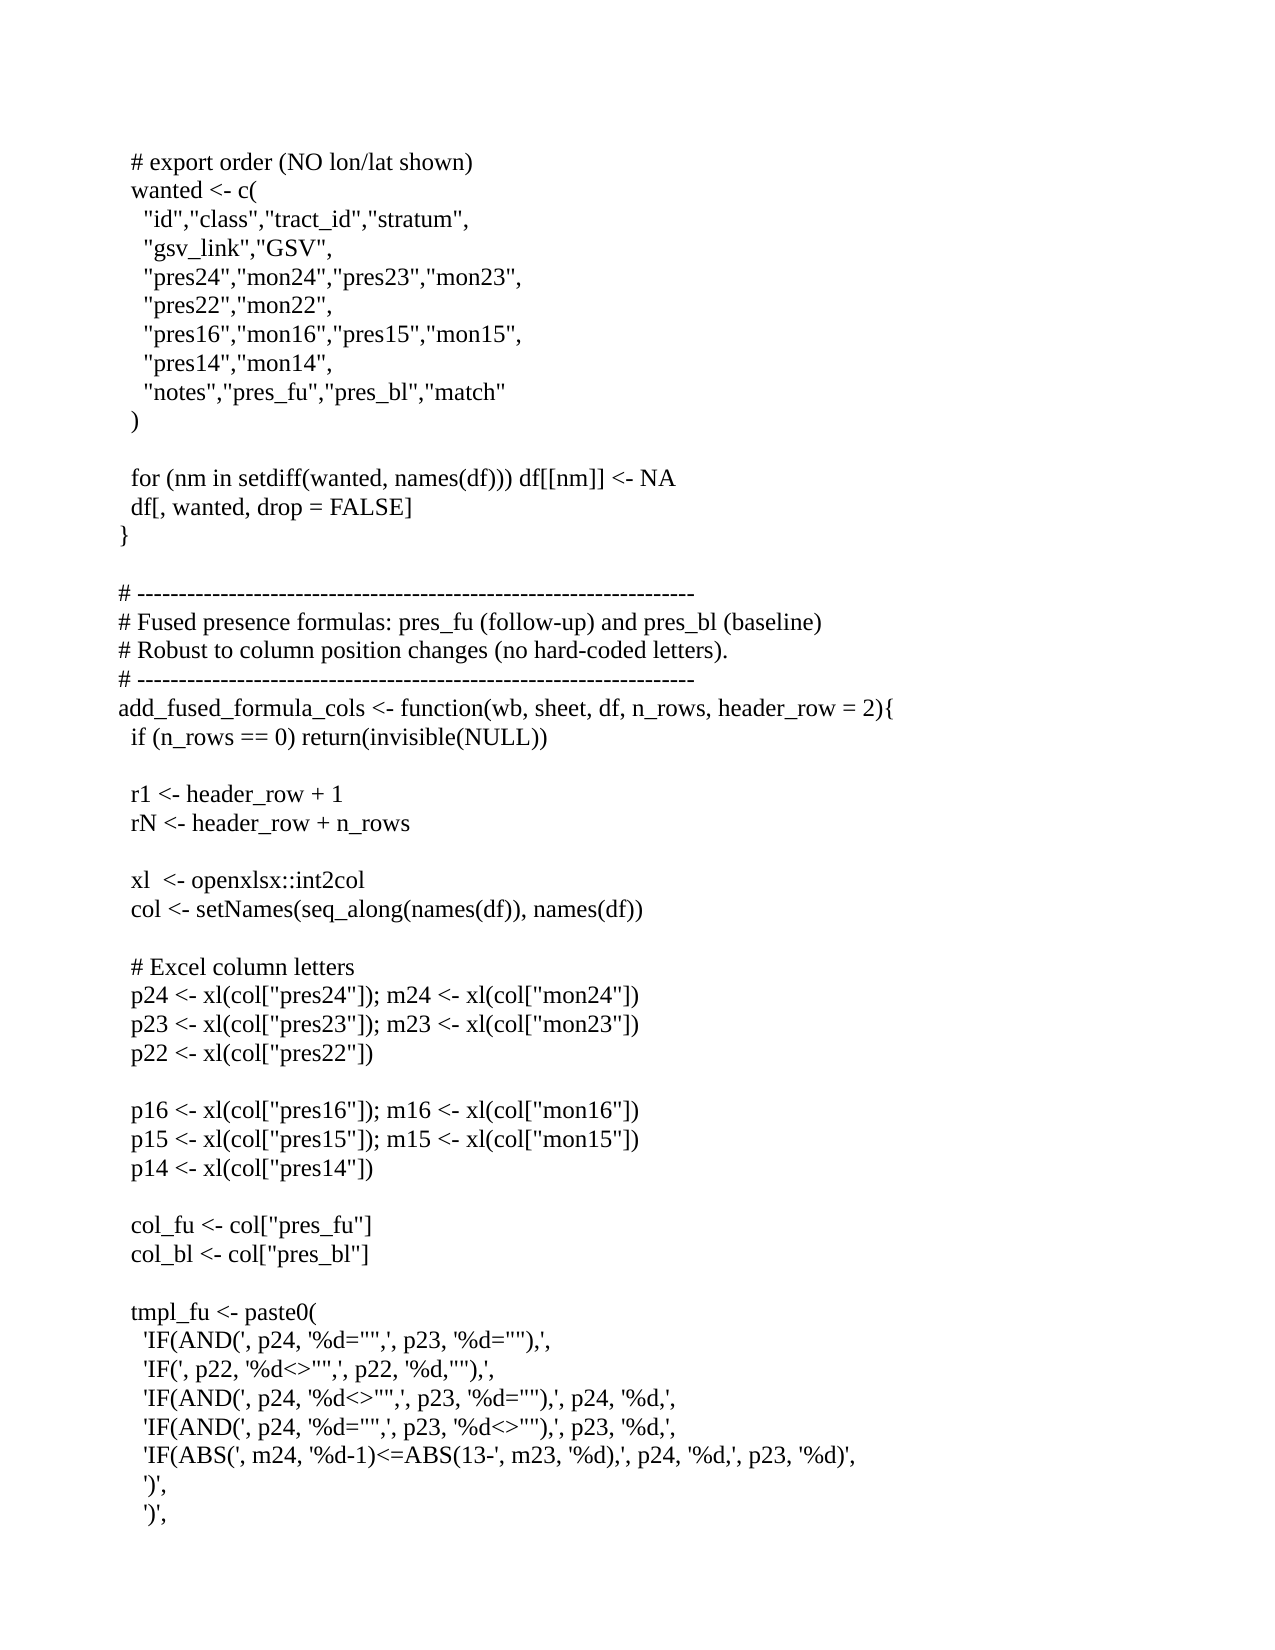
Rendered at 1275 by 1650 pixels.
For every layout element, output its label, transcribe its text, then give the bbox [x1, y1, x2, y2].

text # Robust to column position changes (no hard-coded letters). [118, 636, 1157, 664]
text col_bl <- col["pres_bl"] [118, 1239, 1157, 1268]
text p15 <- xl(col["pres15"]); m15 <- xl(col["mon15"]) [118, 1124, 1157, 1153]
text p14 <- xl(col["pres14"]) [118, 1153, 1157, 1182]
text for (nm in setdiff(wanted, names(df))) df[[nm]] <- NA [118, 463, 1157, 492]
text p22 <- xl(col["pres22"]) [118, 1038, 1157, 1067]
text 'IF(AND(', p24, '%d="",', p23, '%d=""),', [118, 1326, 1157, 1354]
text p16 <- xl(col["pres16"]); m16 <- xl(col["mon16"]) [118, 1096, 1157, 1124]
text # Fused presence formulas: pres_fu (follow-up) and pres_bl (baseline) [118, 607, 1157, 636]
text if (n_rows == 0) return(invisible(NULL)) [118, 722, 1157, 751]
text # ------------------------------------------------------------------- [118, 664, 1157, 693]
text # Excel column letters [118, 952, 1157, 981]
text ')', [118, 1498, 1157, 1527]
text xl <- openxlsx::int2col [118, 866, 1157, 894]
text # ------------------------------------------------------------------- [118, 578, 1157, 607]
text "id","class","tract_id","stratum", [118, 204, 1157, 233]
text p24 <- xl(col["pres24"]); m24 <- xl(col["mon24"]) [118, 981, 1157, 1009]
text add_fused_formula_cols <- function(wb, sheet, df, n_rows, header_row = 2){ [118, 693, 1157, 722]
text rN <- header_row + n_rows [118, 808, 1157, 837]
text wanted <- c( [118, 176, 1157, 204]
text "gsv_link","GSV", [118, 233, 1157, 262]
text df[, wanted, drop = FALSE] [118, 492, 1157, 521]
text # export order (NO lon/lat shown) [118, 147, 1157, 176]
text 'IF(AND(', p24, '%d="",', p23, '%d<>""),', p23, '%d,', [118, 1412, 1157, 1441]
text r1 <- header_row + 1 [118, 779, 1157, 808]
text col_fu <- col["pres_fu"] [118, 1211, 1157, 1239]
text 'IF(AND(', p24, '%d<>"",', p23, '%d=""),', p24, '%d,', [118, 1383, 1157, 1412]
text ')', [118, 1469, 1157, 1498]
text 'IF(ABS(', m24, '%d-1)<=ABS(13-', m23, '%d),', p24, '%d,', p23, '%d)', [118, 1441, 1157, 1469]
text col <- setNames(seq_along(names(df)), names(df)) [118, 894, 1157, 923]
text ) [118, 406, 1157, 434]
text "pres14","mon14", [118, 348, 1157, 377]
text "pres22","mon22", [118, 291, 1157, 319]
text "notes","pres_fu","pres_bl","match" [118, 377, 1157, 406]
text } [118, 521, 1157, 549]
text "pres24","mon24","pres23","mon23", [118, 262, 1157, 291]
text p23 <- xl(col["pres23"]); m23 <- xl(col["mon23"]) [118, 1009, 1157, 1038]
text tmpl_fu <- paste0( [118, 1297, 1157, 1326]
text "pres16","mon16","pres15","mon15", [118, 319, 1157, 348]
text 'IF(', p22, '%d<>"",', p22, '%d,""),', [118, 1354, 1157, 1383]
